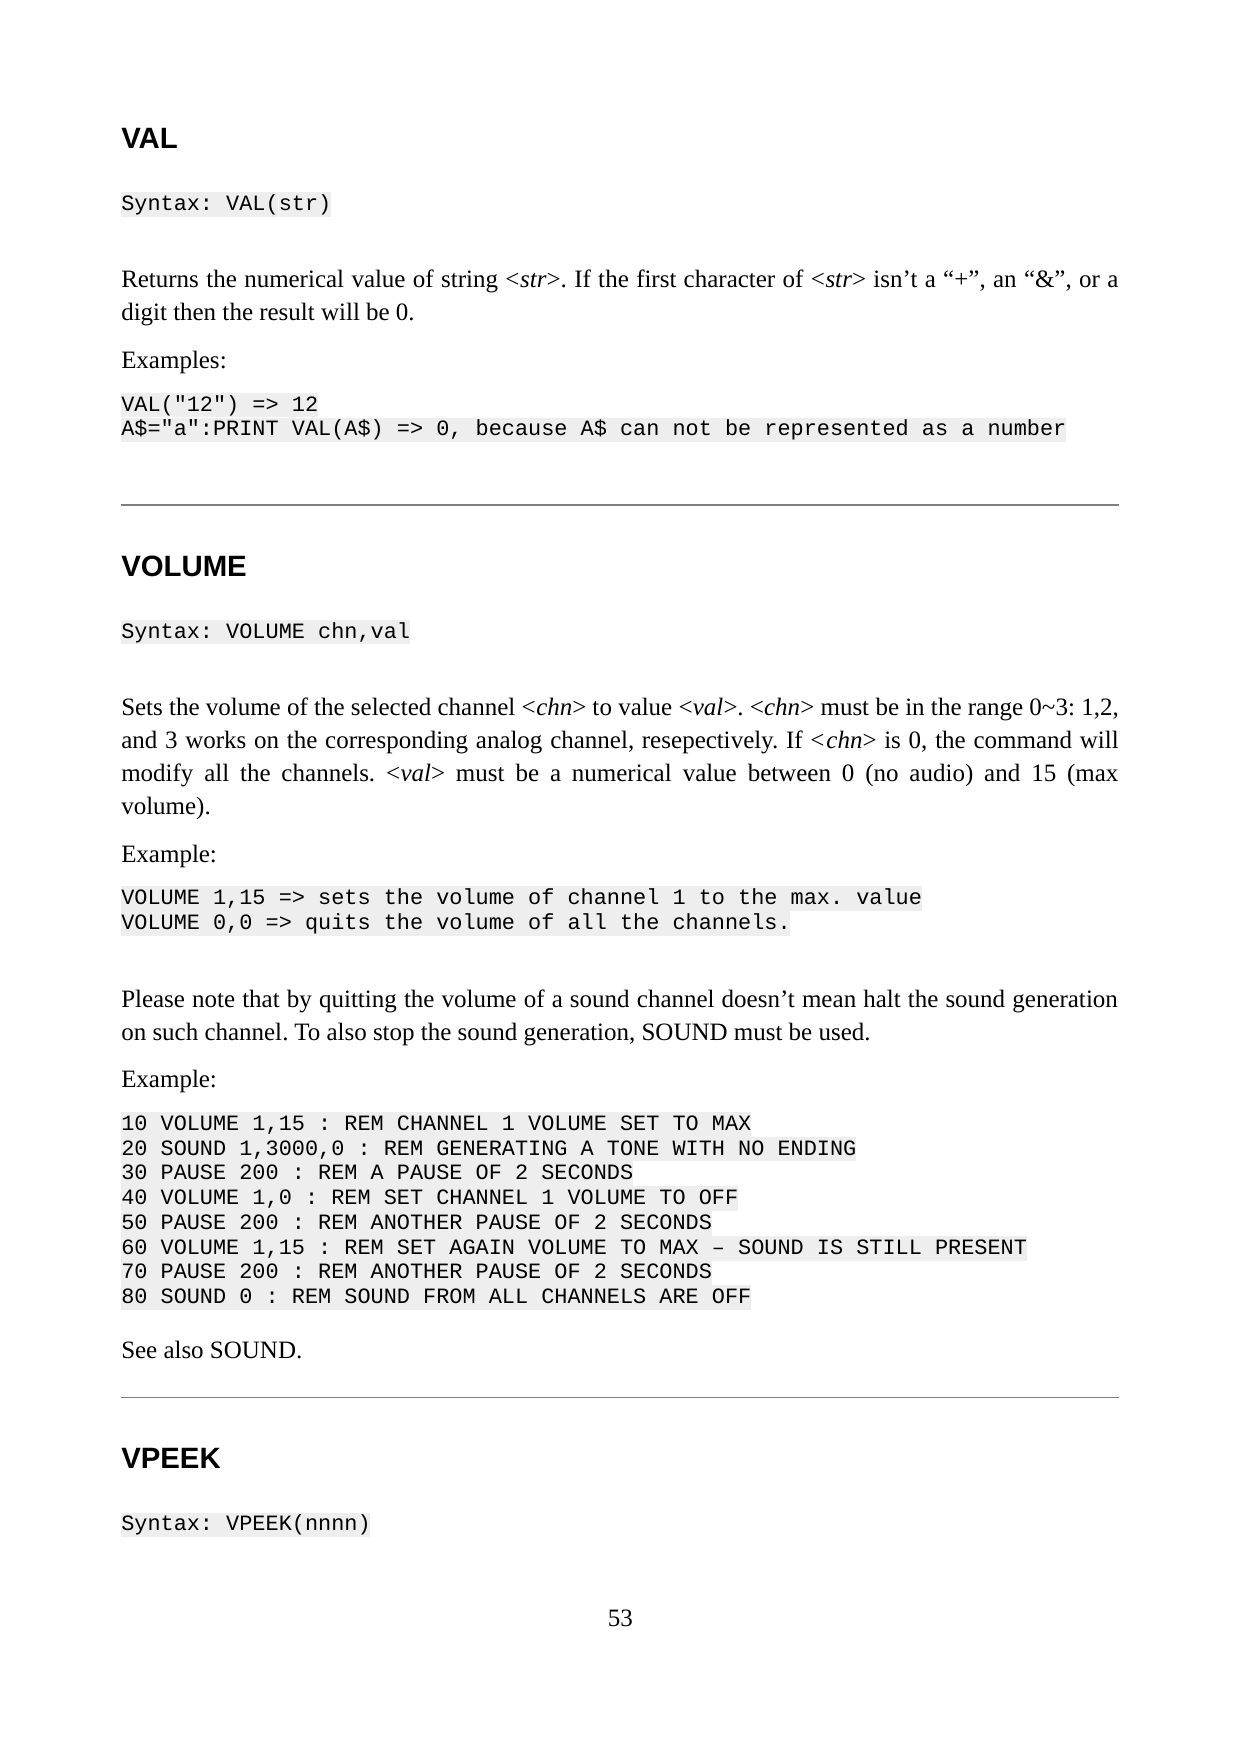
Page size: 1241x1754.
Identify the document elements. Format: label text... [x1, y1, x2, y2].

text 70 PAUSE 200 : REM ANOTHER PAUSE OF 2 SECONDS [712, 1261, 1119, 1285]
text Example: [121, 1064, 1119, 1093]
text Please note that by quitting the volume of a sound channel doesn’t mean halt the sound generation on such channel. To also stop the sound generation, SOUND must be used. [121, 984, 1119, 1045]
text Syntax: VPEEK(nnnn) [121, 1512, 1119, 1537]
text See also SOUND. [121, 1335, 1119, 1364]
text 20 SOUND 1,3000,0 : REM GENERATING A TONE WITH NO ENDING [856, 1137, 1119, 1161]
subtitle VAL [121, 121, 1119, 155]
text 80 SOUND 0 : REM SOUND FROM ALL CHANNELS ARE OFF [751, 1285, 1119, 1310]
text VOLUME 1,15 => sets the volume of channel 1 to the max. value [922, 886, 1119, 911]
text Sets the volume of the selected channel <chn> to value <val>. <chn> must be in the range 0~3: 1,2, and 3 works on the corresponding analog channel, resepectively. If <chn> is 0, the command will modify all the channels. <val> must be a numerical value between 0 (no audio) and 15 (max volume). [121, 692, 1119, 820]
subtitle VPEEK [121, 1441, 1119, 1475]
text 40 VOLUME 1,0 : REM SET CHANNEL 1 VOLUME TO OFF [738, 1186, 1119, 1211]
text Syntax: VAL(str) [331, 192, 1119, 217]
text Example: [121, 839, 1119, 868]
text 30 PAUSE 200 : REM A PAUSE OF 2 SECONDS [633, 1161, 1119, 1186]
text A$="a":PRINT VAL(A$) => 0, because A$ can not be represented as a number [121, 417, 1119, 442]
text 60 VOLUME 1,15 : REM SET AGAIN VOLUME TO MAX – SOUND IS STILL PRESENT [1027, 1236, 1119, 1261]
text VOLUME 0,0 => quits the volume of all the channels. [790, 911, 1119, 936]
text Syntax: VAL(str) [278, 192, 318, 217]
subtitle VOLUME [121, 549, 1119, 582]
text Syntax: VOLUME chn,val [370, 620, 1119, 644]
text VAL("12") => 12 [318, 393, 1119, 417]
text Syntax: VOLUME chn,val [318, 620, 357, 644]
text 10 VOLUME 1,15 : REM CHANNEL 1 VOLUME SET TO MAX [751, 1112, 1119, 1137]
text Returns the numerical value of string <str>. If the first character of <str> isn’t a “+”, an “&”, or a digit then the result will be 0. [121, 264, 1119, 326]
text 50 PAUSE 200 : REM ANOTHER PAUSE OF 2 SECONDS [712, 1211, 1119, 1236]
text Examples: [121, 345, 1119, 374]
